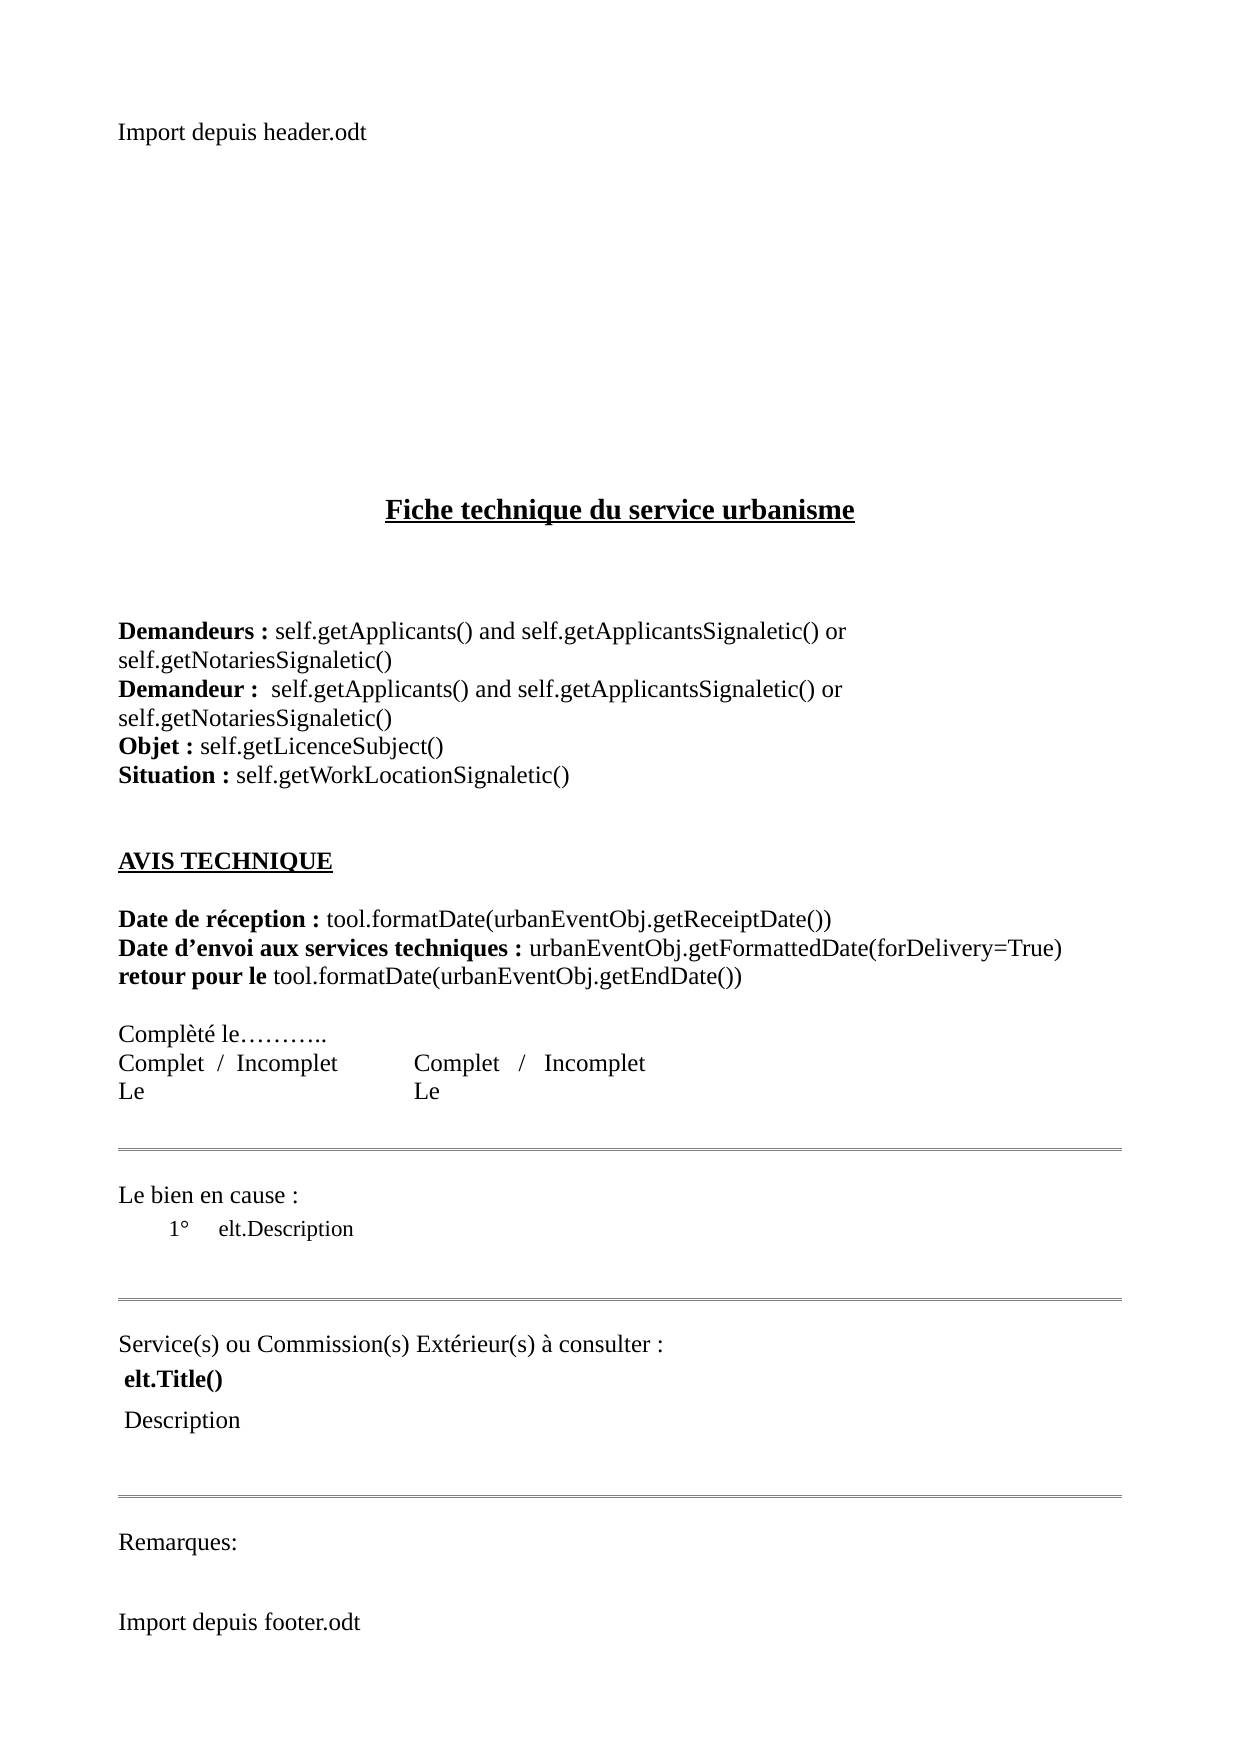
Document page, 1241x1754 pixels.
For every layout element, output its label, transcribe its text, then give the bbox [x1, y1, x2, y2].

title AVIS TECHNIQUE [118, 846, 1122, 875]
text Objet : self.getLicenceSubject() [118, 731, 1122, 760]
table_header elt.Title() Description [118, 1358, 1122, 1452]
text Situation : self.getWorkLocationSignaletic() [118, 760, 1122, 789]
text Date de réception : tool.formatDate(urbanEventObj.getReceiptDate()) [118, 904, 1122, 933]
text Remarques: [118, 1527, 1122, 1556]
text Service(s) ou Commission(s) Extérieur(s) à consulter : [118, 1329, 1122, 1358]
text Le Le [118, 1076, 1122, 1105]
text Complet / Incomplet Complet / Incomplet [118, 1048, 1122, 1076]
text Demandeurs : self.getApplicants() and self.getApplicantsSignaletic() or self.getNotariesSignaletic() [118, 616, 1122, 674]
table_header [125, 1209, 212, 1259]
title Fiche technique du service urbanisme [118, 492, 1122, 525]
table_header elt.Description [213, 1209, 1123, 1259]
text Date d’envoi aux services techniques : urbanEventObj.getFormattedDate(forDelivery=True) retour pour le tool.formatDate(urbanEventObj.getEndDate()) [118, 933, 1122, 990]
text Le bien en cause : [118, 1180, 1122, 1209]
text Complèté le……….. [118, 1019, 1122, 1048]
text Demandeur : self.getApplicants() and self.getApplicantsSignaletic() or self.getNotariesSignaletic() [118, 674, 1122, 731]
text Import depuis header.odt [117, 117, 538, 146]
